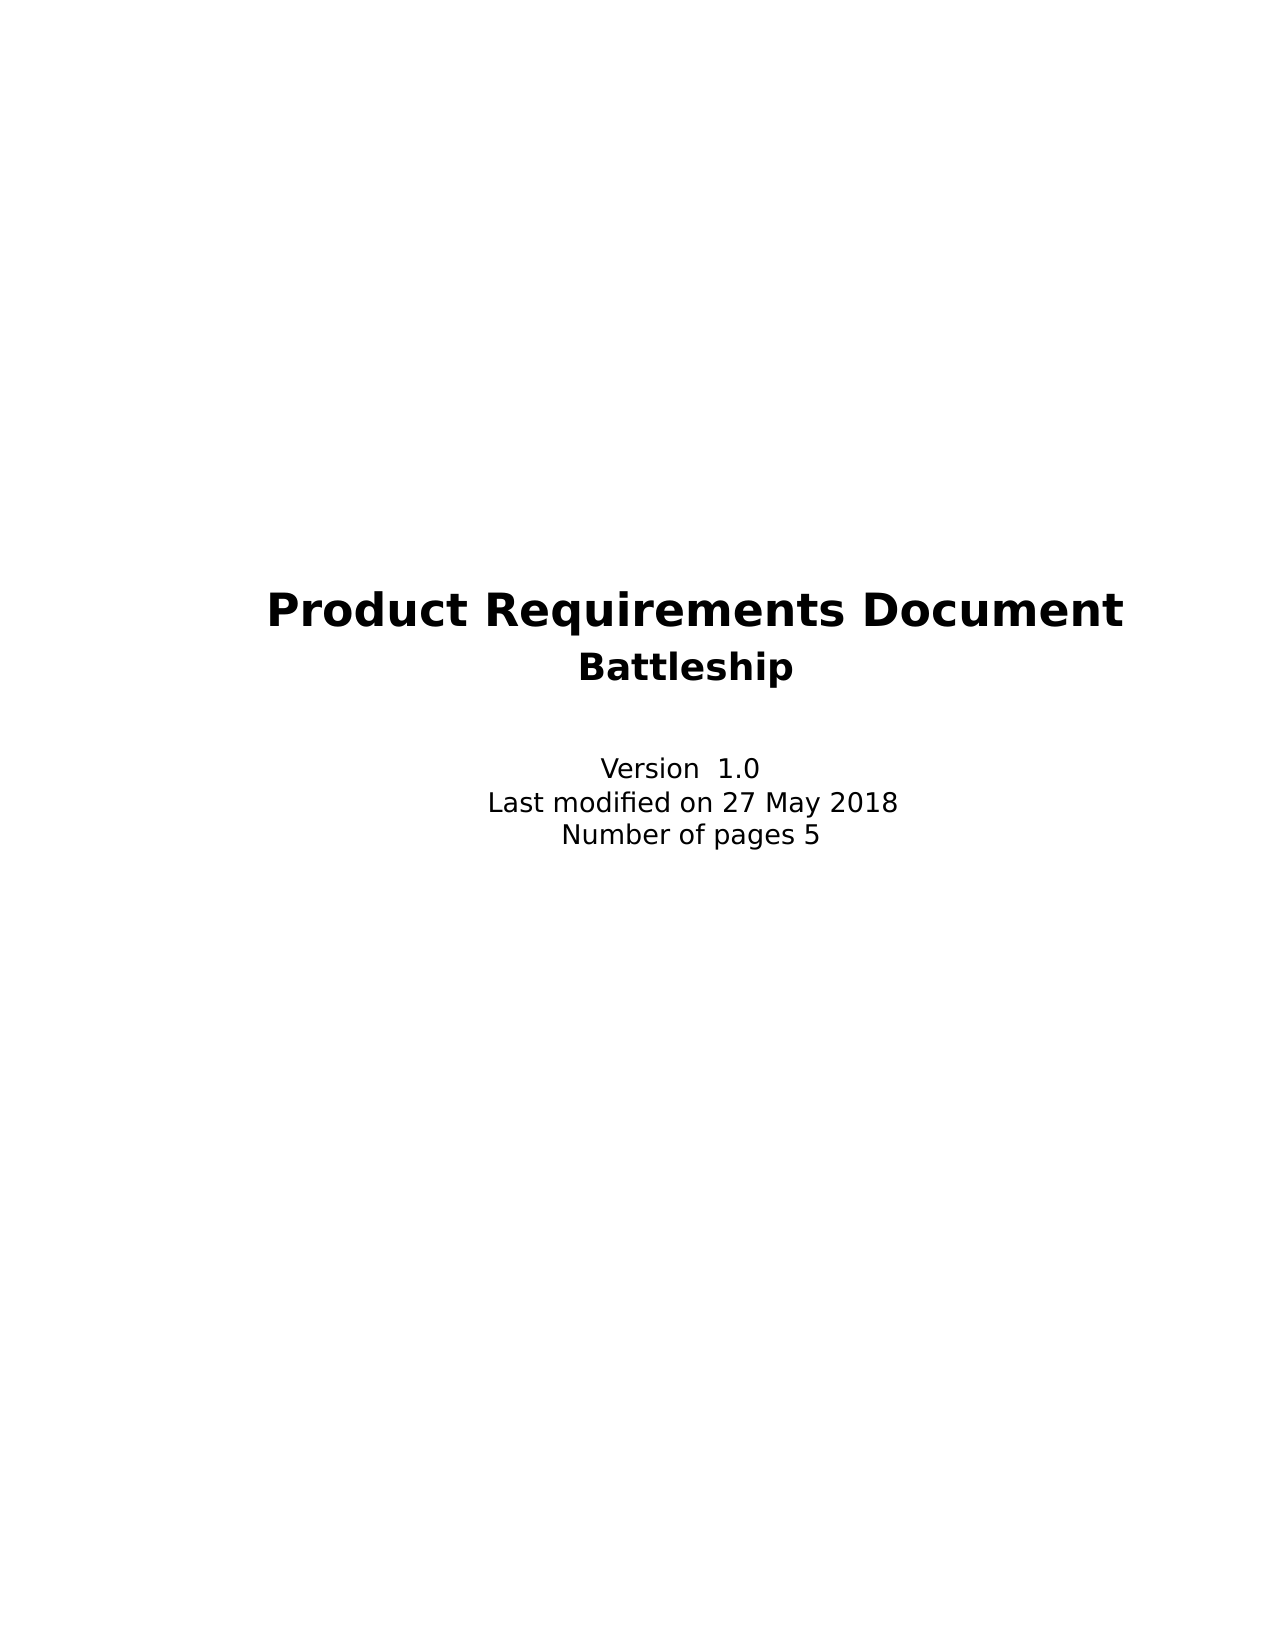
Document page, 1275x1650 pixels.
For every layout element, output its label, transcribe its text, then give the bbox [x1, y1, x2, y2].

text Product Requirements Document [118, 584, 1157, 637]
text Version 1.0 [118, 744, 1157, 788]
text Number of pages 5 [118, 819, 1157, 851]
text Last modified on 27 May 2018 [118, 788, 1157, 819]
text Battleship [118, 637, 1157, 691]
